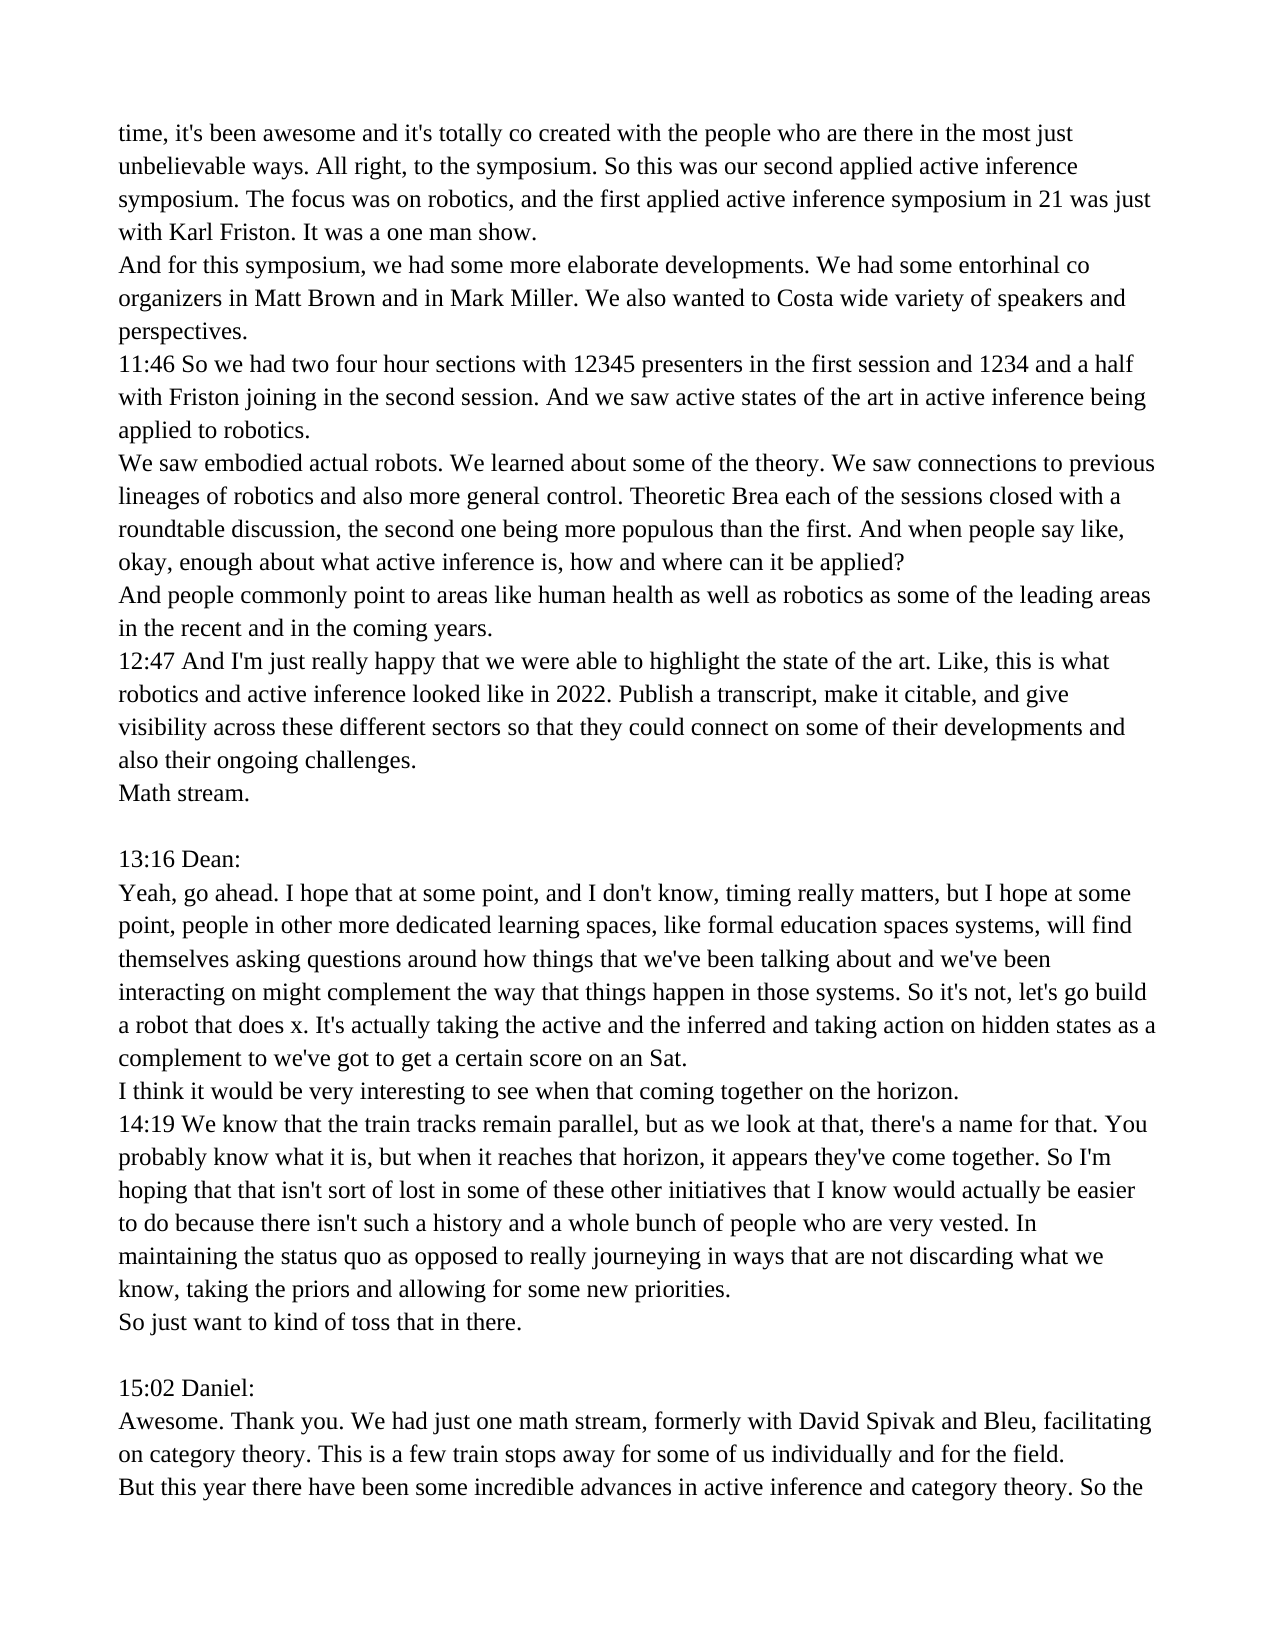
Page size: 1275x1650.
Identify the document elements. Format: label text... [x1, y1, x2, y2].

text Awesome. Thank you. We had just one math stream, formerly with David Spivak and Bleu, facilitating on category theory. This is a few train stops away for some of us individually and for the field. [118, 1406, 1157, 1468]
text But this year there have been some incredible advances in active inference and category theory. So the [118, 1472, 1157, 1501]
text And people commonly point to areas like human health as well as robotics as some of the leading areas in the recent and in the coming years. [118, 580, 1157, 642]
text 13:16 Dean: [118, 844, 1157, 873]
text 14:19 We know that the train tracks remain parallel, but as we look at that, there's a name for that. You probably know what it is, but when it reaches that horizon, it appears they've come together. So I'm hoping that that isn't sort of lost in some of these other initiatives that I know would actually be easier to do because there isn't such a history and a whole bunch of people who are very vested. In maintaining the status quo as opposed to really journeying in ways that are not discarding what we know, taking the priors and allowing for some new priorities. [118, 1109, 1157, 1303]
text 11:46 So we had two four hour sections with 12345 presenters in the first session and 1234 and a half with Friston joining in the second session. And we saw active states of the art in active inference being applied to robotics. [118, 349, 1157, 444]
text I think it would be very interesting to see when that coming together on the horizon. [118, 1076, 1157, 1104]
text And for this symposium, we had some more elaborate developments. We had some entorhinal co organizers in Matt Brown and in Mark Miller. We also wanted to Costa wide variety of speakers and perspectives. [118, 250, 1157, 345]
text time, it's been awesome and it's totally co created with the people who are there in the most just unbelievable ways. All right, to the symposium. So this was our second applied active inference symposium. The focus was on robotics, and the first applied active inference symposium in 21 was just with Karl Friston. It was a one man show. [118, 118, 1157, 246]
text So just want to kind of toss that in there. [118, 1307, 1157, 1336]
text We saw embodied actual robots. We learned about some of the theory. We saw connections to previous lineages of robotics and also more general control. Theoretic Brea each of the sessions closed with a roundtable discussion, the second one being more populous than the first. And when people say like, okay, enough about what active inference is, how and where can it be applied? [118, 448, 1157, 576]
text Yeah, go ahead. I hope that at some point, and I don't know, timing really matters, but I hope at some point, people in other more dedicated learning spaces, like formal education spaces systems, will find themselves asking questions around how things that we've been talking about and we've been interacting on might complement the way that things happen in those systems. So it's not, let's go build a robot that does x. It's actually taking the active and the inferred and taking action on hidden states as a complement to we've got to get a certain score on an Sat. [118, 878, 1157, 1071]
text 12:47 And I'm just really happy that we were able to highlight the state of the art. Like, this is what robotics and active inference looked like in 2022. Publish a transcript, make it citable, and give visibility across these different sectors so that they could connect on some of their developments and also their ongoing challenges. [118, 646, 1157, 774]
text 15:02 Daniel: [118, 1373, 1157, 1402]
text Math stream. [118, 778, 1157, 807]
